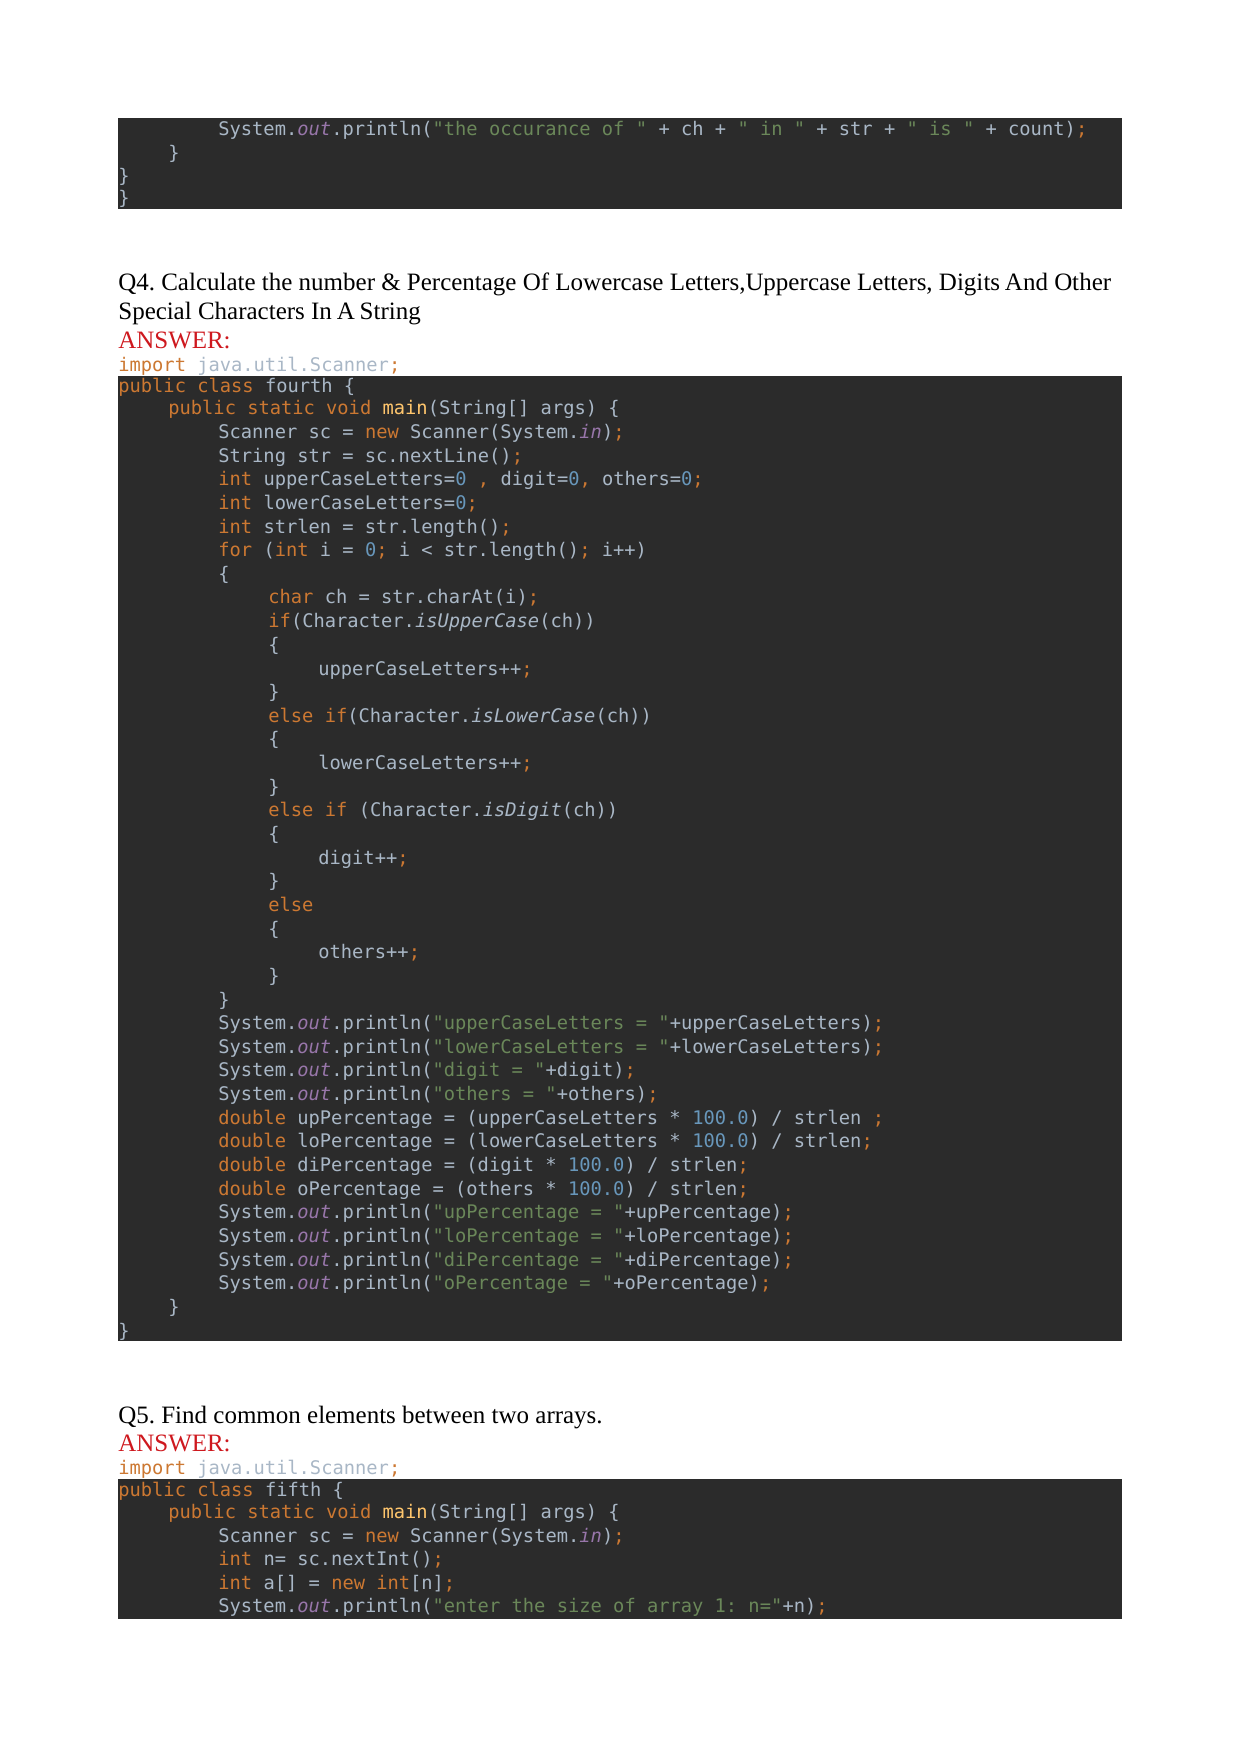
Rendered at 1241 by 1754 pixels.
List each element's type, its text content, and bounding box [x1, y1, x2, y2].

text if(Character.isUpperCase(ch)) [118, 610, 1122, 634]
text } [118, 165, 1122, 187]
text } [118, 870, 1122, 894]
text } [118, 142, 1122, 165]
text { [118, 823, 1122, 847]
text ANSWER: [118, 1428, 1122, 1457]
text double upPercentage = (upperCaseLetters * 100.0) / strlen ; [118, 1107, 1122, 1130]
text System.out.println("upPercentage = "+upPercentage); [118, 1201, 1122, 1225]
text int strlen = str.length(); [118, 516, 1122, 539]
text public static void main(String[] args) { [118, 397, 1122, 421]
text System.out.println("the occurance of " + ch + " in " + str + " is " + count); [118, 118, 1122, 142]
text System.out.println("loPercentage = "+loPercentage); [118, 1225, 1122, 1249]
text else [118, 894, 1122, 918]
text } [118, 681, 1122, 705]
text System.out.println("digit = "+digit); [118, 1059, 1122, 1083]
text char ch = str.charAt(i); [118, 587, 1122, 610]
text System.out.println("upperCaseLetters = "+upperCaseLetters); [118, 1012, 1122, 1036]
text } [118, 1319, 1122, 1341]
text for (int i = 0; i < str.length(); i++) [118, 539, 1122, 563]
text else if (Character.isDigit(ch)) [118, 799, 1122, 823]
text } [118, 776, 1122, 799]
text lowerCaseLetters++; [118, 752, 1122, 776]
text int a[] = new int[n]; [118, 1572, 1122, 1596]
text else if(Character.isLowerCase(ch)) [118, 705, 1122, 728]
text { [118, 728, 1122, 752]
text } [118, 988, 1122, 1012]
text ANSWER: [118, 325, 1122, 354]
text System.out.println("enter the size of array 1: n="+n); [118, 1596, 1122, 1619]
text Q4. Calculate the number & Percentage Of Lowercase Letters,Uppercase Letters, Digits And Other Special Characters In A String [118, 239, 1122, 325]
text { [118, 634, 1122, 657]
text Scanner sc = new Scanner(System.in); [118, 421, 1122, 445]
text double oPercentage = (others * 100.0) / strlen; [118, 1178, 1122, 1201]
text } [118, 965, 1122, 988]
text String str = sc.nextLine(); [118, 445, 1122, 468]
text public static void main(String[] args) { [118, 1501, 1122, 1524]
text System.out.println("others = "+others); [118, 1083, 1122, 1107]
text } [118, 187, 1122, 209]
text Scanner sc = new Scanner(System.in); [118, 1524, 1122, 1548]
text System.out.println("lowerCaseLetters = "+lowerCaseLetters); [118, 1036, 1122, 1059]
text System.out.println("oPercentage = "+oPercentage); [118, 1272, 1122, 1296]
text upperCaseLetters++; [118, 657, 1122, 681]
text Q5. Find common elements between two arrays. [118, 1371, 1122, 1428]
text System.out.println("diPercentage = "+diPercentage); [118, 1249, 1122, 1272]
text import java.util.Scanner; [118, 354, 1122, 376]
text import java.util.Scanner; [118, 1457, 1122, 1479]
text public class fourth { [118, 376, 1122, 397]
text public class fifth { [118, 1479, 1122, 1501]
text double diPercentage = (digit * 100.0) / strlen; [118, 1154, 1122, 1178]
text int n= sc.nextInt(); [118, 1548, 1122, 1572]
text digit++; [118, 847, 1122, 870]
text } [118, 1296, 1122, 1319]
text { [118, 563, 1122, 587]
text double loPercentage = (lowerCaseLetters * 100.0) / strlen; [118, 1130, 1122, 1154]
text int lowerCaseLetters=0; [118, 492, 1122, 516]
text { [118, 918, 1122, 941]
text others++; [118, 941, 1122, 965]
text int upperCaseLetters=0 , digit=0, others=0; [118, 468, 1122, 492]
